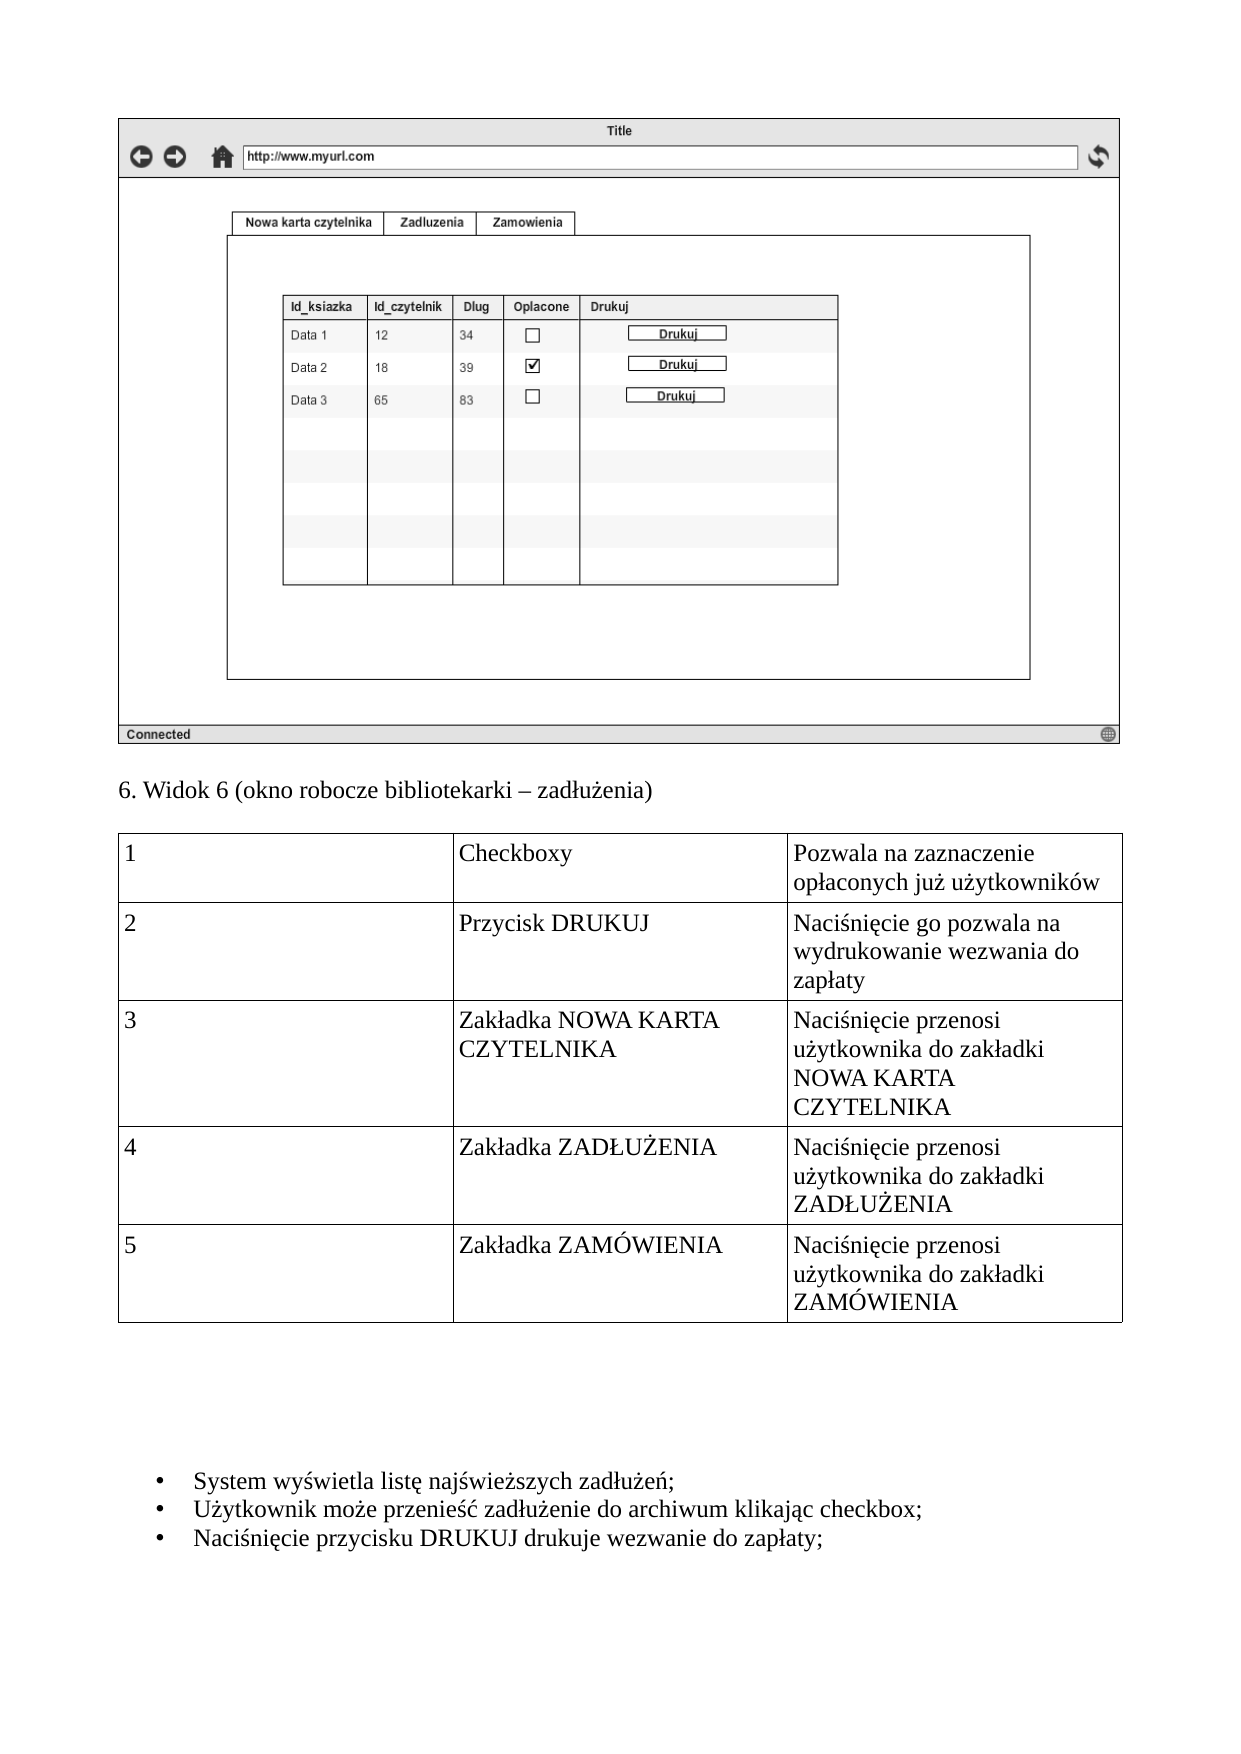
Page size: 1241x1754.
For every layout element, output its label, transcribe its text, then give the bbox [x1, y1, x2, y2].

table_cell 2 [119, 903, 453, 999]
table_cell Zakładka ZAMÓWIENIA [454, 1225, 787, 1322]
list Użytkownik może przenieść zadłużenie do archiwum klikając checkbox; [156, 1494, 1122, 1523]
table_header Naciśnięcie przenosi użytkownika do zakładki ZADŁUŻENIA [788, 1127, 1122, 1224]
table_cell Zakładka NOWA KARTA CZYTELNIKA [454, 1001, 787, 1126]
text 6. Widok 6 (okno robocze bibliotekarki – zadłużenia) [118, 775, 1122, 804]
table_header Pozwala na zaznaczenie opłaconych już użytkowników [788, 834, 1122, 902]
table_header Zakładka ZADŁUŻENIA [454, 1127, 787, 1224]
table_cell 3 [119, 1001, 453, 1126]
table_cell Naciśnięcie przenosi użytkownika do zakładki NOWA KARTA CZYTELNIKA [788, 1001, 1122, 1126]
table_cell 5 [119, 1225, 453, 1322]
list System wyświetla listę najświeższych zadłużeń; [156, 1466, 1122, 1494]
table_cell Przycisk DRUKUJ [454, 903, 787, 999]
table_cell Naciśnięcie przenosi użytkownika do zakładki ZAMÓWIENIA [788, 1225, 1122, 1322]
table_cell Naciśnięcie go pozwala na wydrukowanie wezwania do zapłaty [788, 903, 1122, 999]
table_header 1 [119, 834, 453, 902]
table_header Checkboxy [454, 834, 787, 902]
list Naciśnięcie przycisku DRUKUJ drukuje wezwanie do zapłaty; [156, 1523, 1122, 1552]
picture [118, 118, 1123, 747]
table_header 4 [119, 1127, 453, 1224]
